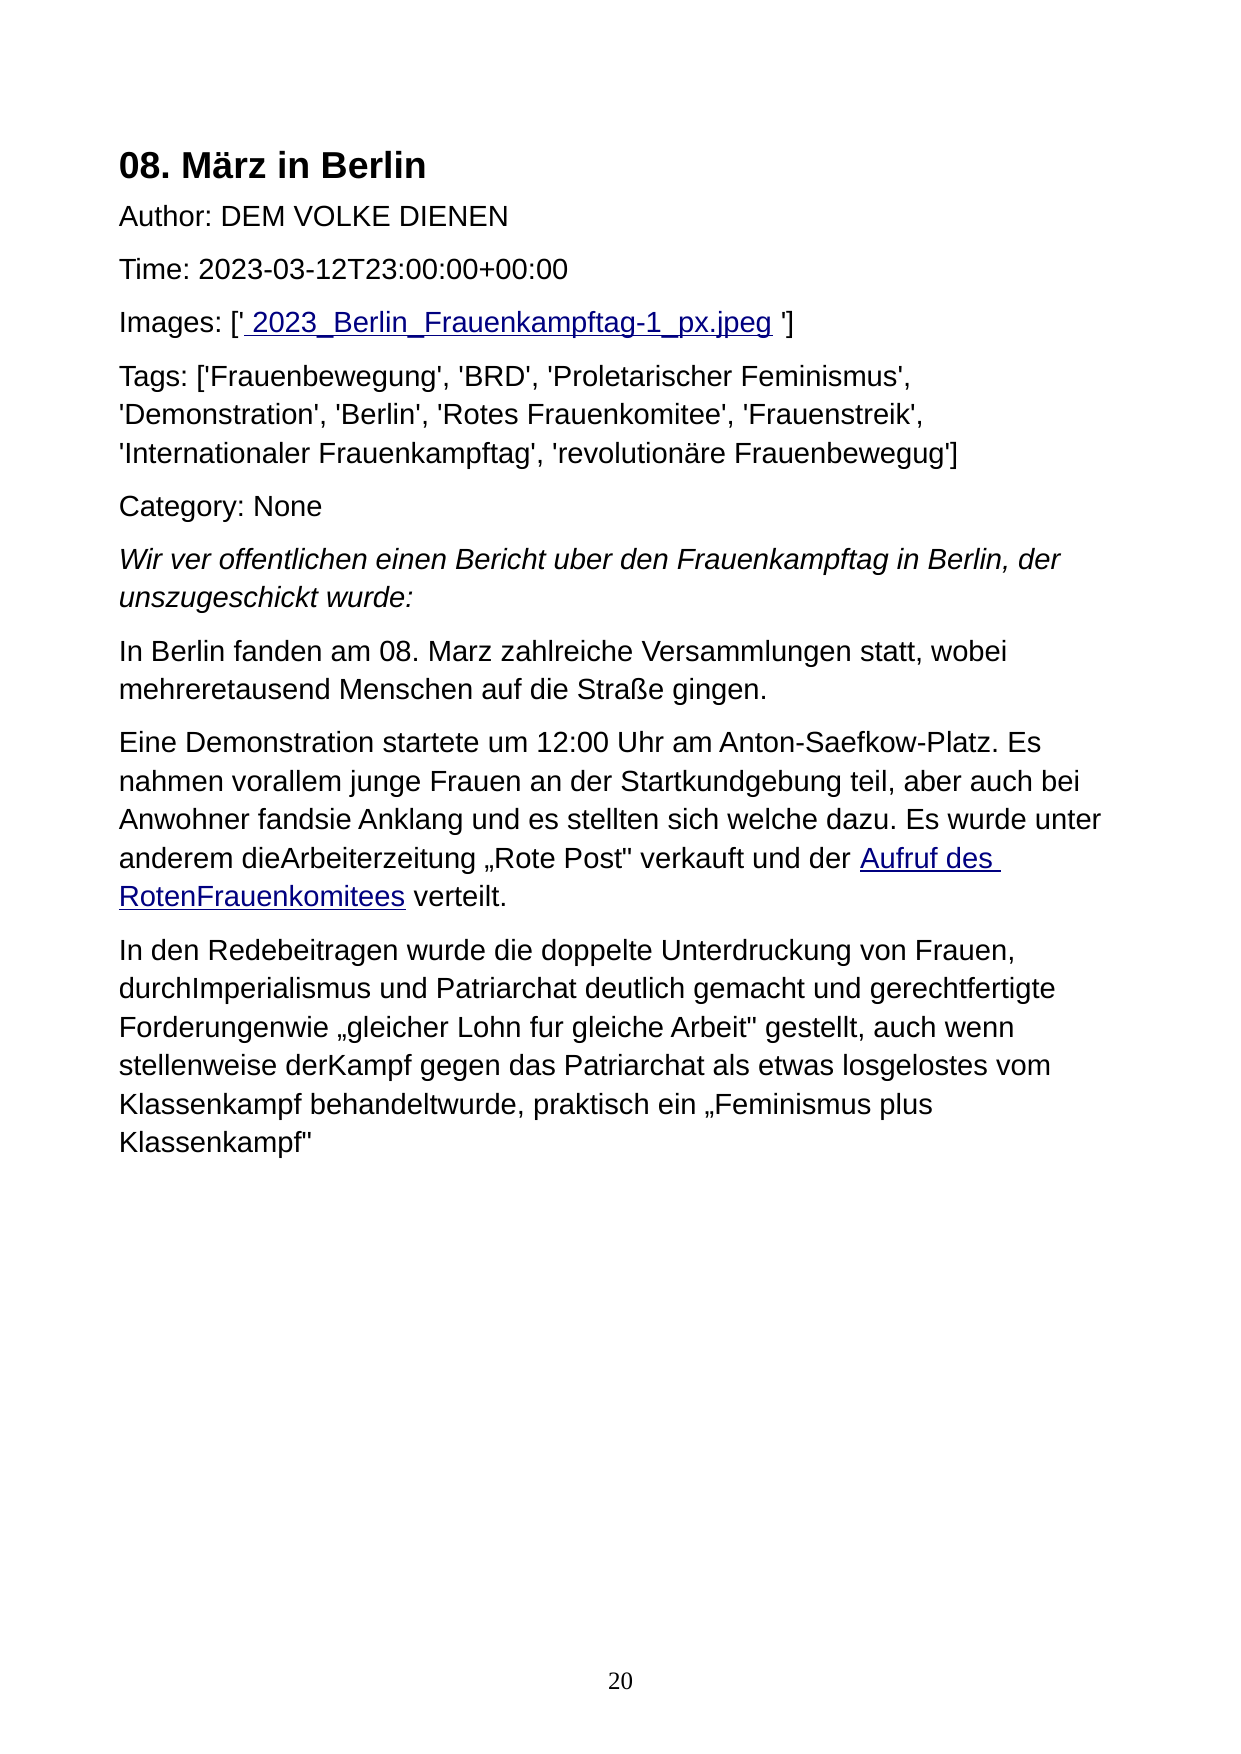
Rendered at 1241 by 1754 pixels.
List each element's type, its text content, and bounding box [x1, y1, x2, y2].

text Wir ver offentlichen einen Bericht uber den Frauenkampftag in Berlin, der unszugeschickt wurde: [118, 542, 1122, 614]
text Eine Demonstration startete um 12:00 Uhr am Anton-Saefkow-Platz. Es nahmen vorallem junge Frauen an der Startkundgebung teil, aber auch bei Anwohner fandsie Anklang und es stellten sich welche dazu. Es wurde unter anderem dieArbeiterzeitung „Rote Post" verkauft und der Aufruf des RotenFrauenkomitees verteilt. [118, 725, 1122, 913]
text In Berlin fanden am 08. Marz zahlreiche Versammlungen statt, wobei mehreretausend Menschen auf die Straße gingen. [118, 633, 1122, 706]
subtitle 08. März in Berlin [118, 143, 1122, 187]
text In den Redebeitragen wurde die doppelte Unterdruckung von Frauen, durchImperialismus und Patriarchat deutlich gemacht und gerechtfertigte Forderungenwie „gleicher Lohn fur gleiche Arbeit" gestellt, auch wenn stellenweise derKampf gegen das Patriarchat als etwas losgelostes vom Klassenkampf behandeltwurde, praktisch ein „Feminismus plus Klassenkampf" [118, 932, 1122, 1159]
text Tags: ['Frauenbewegung', 'BRD', 'Proletarischer Feminismus', 'Demonstration', 'Berlin', 'Rotes Frauenkomitee', 'Frauenstreik', 'Internationaler Frauenkampftag', 'revolutionäre Frauenbewegug'] [118, 358, 1122, 469]
text Images: [' 2023_Berlin_Frauenkampftag-1_px.jpeg '] [118, 305, 1122, 339]
text Category: None [118, 489, 1122, 522]
text Time: 2023-03-12T23:00:00+00:00 [118, 252, 1122, 286]
text Author: DEM VOLKE DIENEN [118, 199, 1122, 233]
